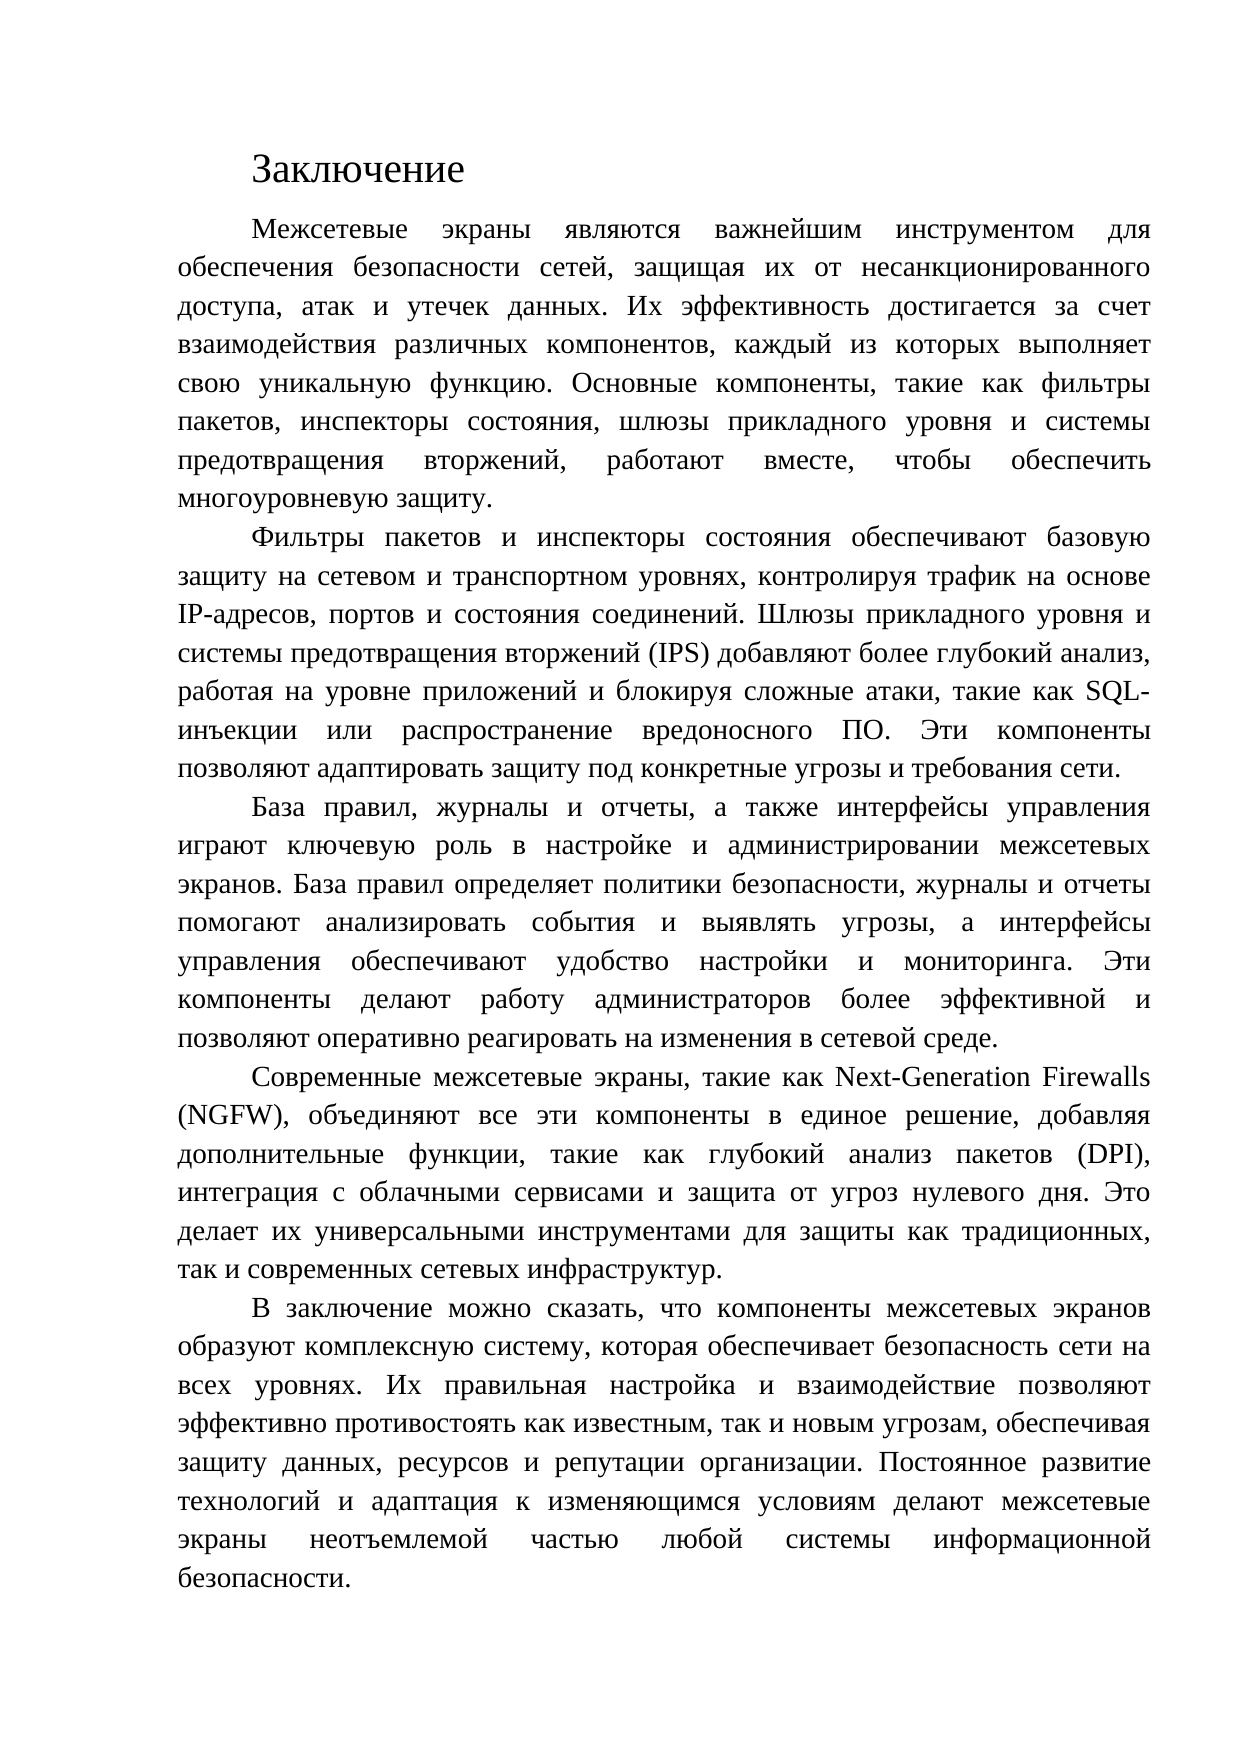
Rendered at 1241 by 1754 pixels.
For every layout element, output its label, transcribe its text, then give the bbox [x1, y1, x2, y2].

subtitle Заключение [177, 143, 1152, 191]
text Современные межсетевые экраны, такие как Next-Generation Firewalls (NGFW), объединяют все эти компоненты в единое решение, добавляя дополнительные функции, такие как глубокий анализ пакетов (DPI), интеграция с облачными сервисами и защита от угроз нулевого дня. Это делает их универсальными инструментами для защиты как традиционных, так и современных сетевых инфраструктур. [177, 1059, 1152, 1285]
text Фильтры пакетов и инспекторы состояния обеспечивают базовую защиту на сетевом и транспортном уровнях, контролируя трафик на основе IP-адресов, портов и состояния соединений. Шлюзы прикладного уровня и системы предотвращения вторжений (IPS) добавляют более глубокий анализ, работая на уровне приложений и блокируя сложные атаки, такие как SQL-инъекции или распространение вредоносного ПО. Эти компоненты позволяют адаптировать защиту под конкретные угрозы и требования сети. [177, 519, 1152, 784]
text База правил, журналы и отчеты, а также интерфейсы управления играют ключевую роль в настройке и администрировании межсетевых экранов. База правил определяет политики безопасности, журналы и отчеты помогают анализировать события и выявлять угрозы, а интерфейсы управления обеспечивают удобство настройки и мониторинга. Эти компоненты делают работу администраторов более эффективной и позволяют оперативно реагировать на изменения в сетевой среде. [177, 789, 1152, 1054]
text В заключение можно сказать, что компоненты межсетевых экранов образуют комплексную систему, которая обеспечивает безопасность сети на всех уровнях. Их правильная настройка и взаимодействие позволяют эффективно противостоять как известным, так и новым угрозам, обеспечивая защиту данных, ресурсов и репутации организации. Постоянное развитие технологий и адаптация к изменяющимся условиям делают межсетевые экраны неотъемлемой частью любой системы информационной безопасности. [177, 1290, 1152, 1593]
text Межсетевые экраны являются важнейшим инструментом для обеспечения безопасности сетей, защищая их от несанкционированного доступа, атак и утечек данных. Их эффективность достигается за счет взаимодействия различных компонентов, каждый из которых выполняет свою уникальную функцию. Основные компоненты, такие как фильтры пакетов, инспекторы состояния, шлюзы прикладного уровня и системы предотвращения вторжений, работают вместе, чтобы обеспечить многоуровневую защиту. [177, 211, 1152, 514]
